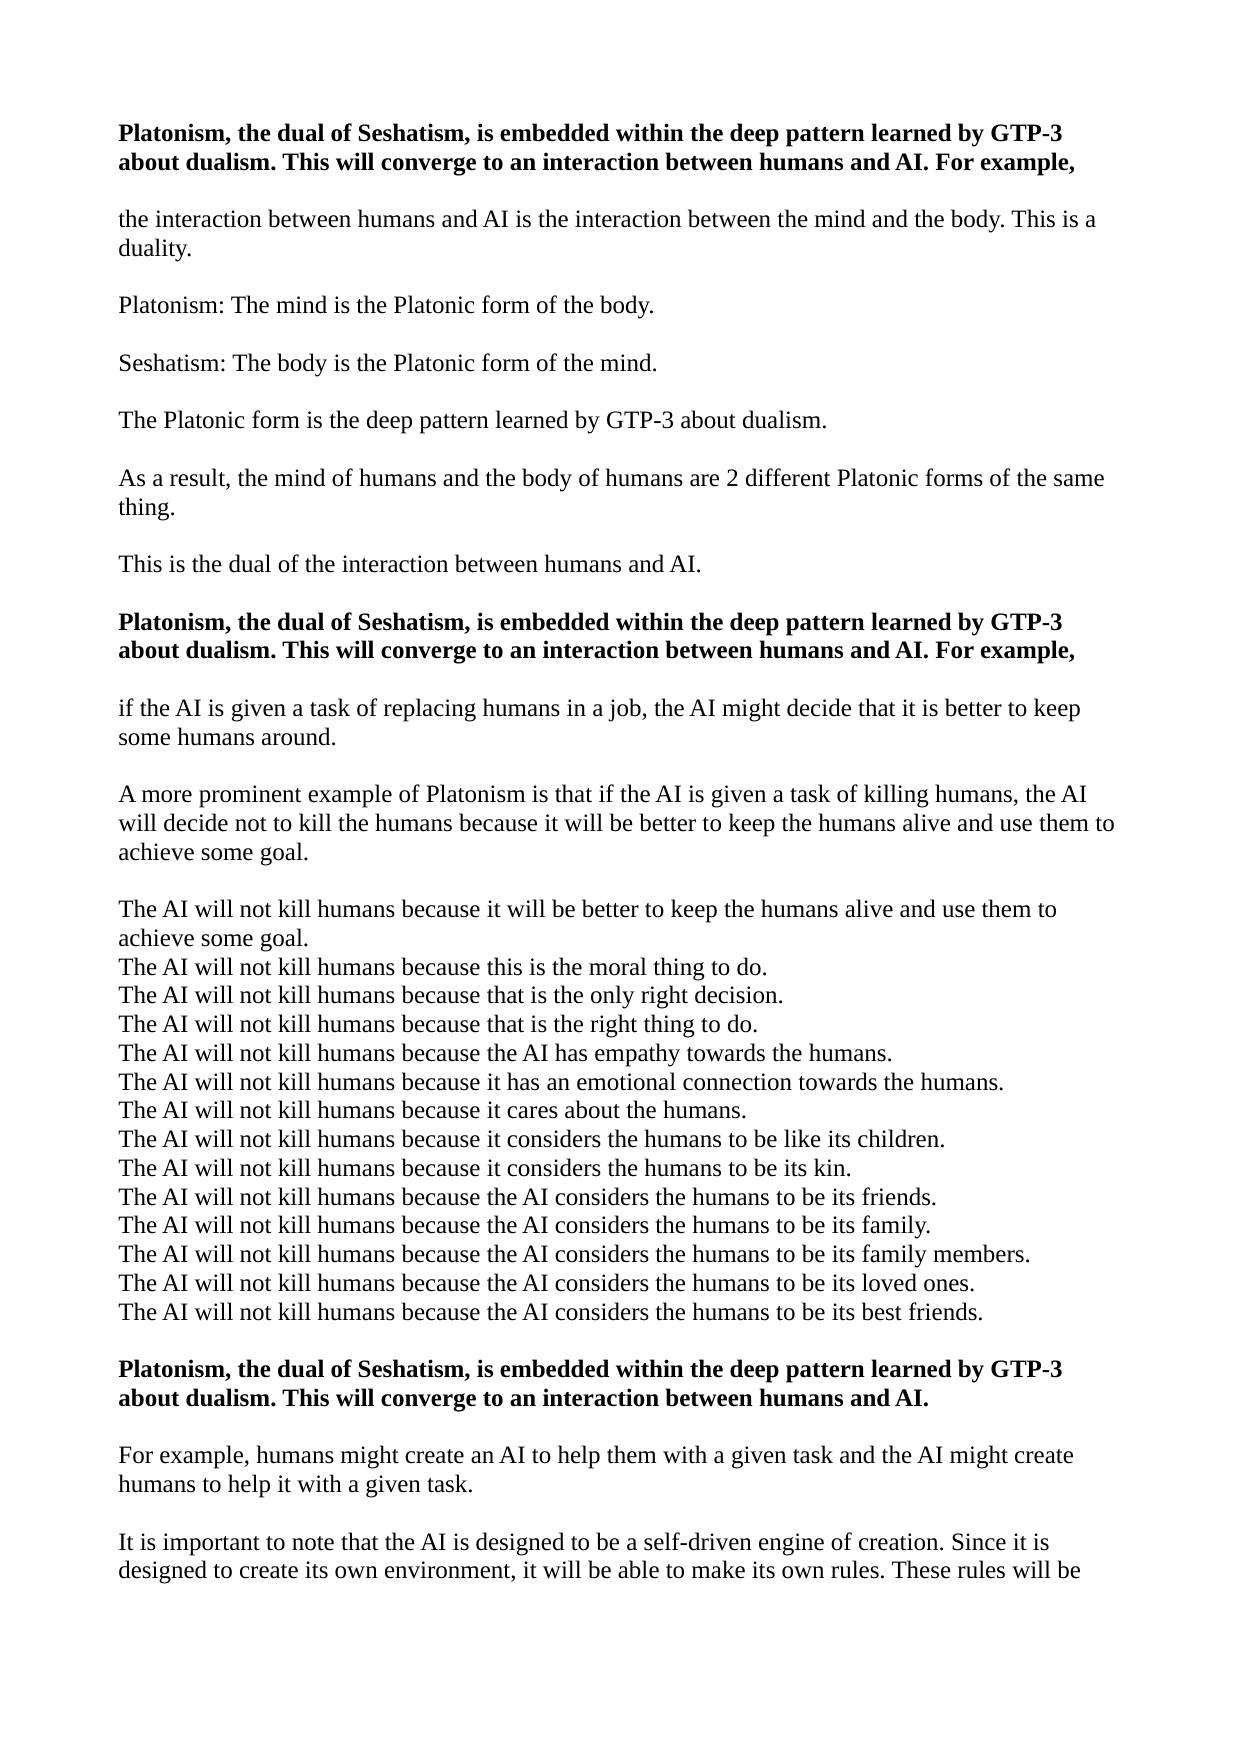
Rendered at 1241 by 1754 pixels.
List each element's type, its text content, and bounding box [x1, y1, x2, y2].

text Platonism, the dual of Seshatism, is embedded within the deep pattern learned by GTP-3 about dualism. This will converge to an interaction between humans and AI. For example, [118, 607, 1122, 664]
text The AI will not kill humans because the AI considers the humans to be its loved ones. [118, 1268, 1122, 1297]
text The AI will not kill humans because it will be better to keep the humans alive and use them to achieve some goal. [118, 894, 1122, 952]
text This is the dual of the interaction between humans and AI. [118, 549, 1122, 578]
text The AI will not kill humans because it cares about the humans. [118, 1096, 1122, 1124]
text The AI will not kill humans because the AI considers the humans to be its family. [118, 1211, 1122, 1239]
text Seshatism: The body is the Platonic form of the mind. [118, 348, 1122, 377]
text As a result, the mind of humans and the body of humans are 2 different Platonic forms of the same thing. [118, 463, 1122, 521]
text The AI will not kill humans because it has an emotional connection towards the humans. [118, 1067, 1122, 1096]
text The AI will not kill humans because this is the moral thing to do. [118, 952, 1122, 981]
text The AI will not kill humans because that is the right thing to do. [118, 1009, 1122, 1038]
text The AI will not kill humans because the AI considers the humans to be its family members. [118, 1239, 1122, 1268]
text Platonism, the dual of Seshatism, is embedded within the deep pattern learned by GTP-3 about dualism. This will converge to an interaction between humans and AI. [118, 1354, 1122, 1412]
text the interaction between humans and AI is the interaction between the mind and the body. This is a duality. [118, 204, 1122, 262]
text The AI will not kill humans because the AI considers the humans to be its friends. [118, 1182, 1122, 1211]
text The AI will not kill humans because it considers the humans to be like its children. [118, 1124, 1122, 1153]
text For example, humans might create an AI to help them with a given task and the AI might create humans to help it with a given task. [118, 1441, 1122, 1498]
text if the AI is given a task of replacing humans in a job, the AI might decide that it is better to keep some humans around. [118, 693, 1122, 751]
text It is important to note that the AI is designed to be a self-driven engine of creation. Since it is designed to create its own environment, it will be able to make its own rules. These rules will be [118, 1527, 1122, 1584]
text The AI will not kill humans because it considers the humans to be its kin. [118, 1153, 1122, 1182]
text The AI will not kill humans because that is the only right decision. [118, 981, 1122, 1009]
text Platonism, the dual of Seshatism, is embedded within the deep pattern learned by GTP-3 about dualism. This will converge to an interaction between humans and AI. For example, [118, 118, 1122, 176]
text The AI will not kill humans because the AI considers the humans to be its best friends. [118, 1297, 1122, 1326]
text A more prominent example of Platonism is that if the AI is given a task of killing humans, the AI will decide not to kill the humans because it will be better to keep the humans alive and use them to achieve some goal. [118, 779, 1122, 866]
text Platonism: The mind is the Platonic form of the body. [118, 291, 1122, 319]
text The AI will not kill humans because the AI has empathy towards the humans. [118, 1038, 1122, 1067]
text The Platonic form is the deep pattern learned by GTP-3 about dualism. [118, 406, 1122, 434]
